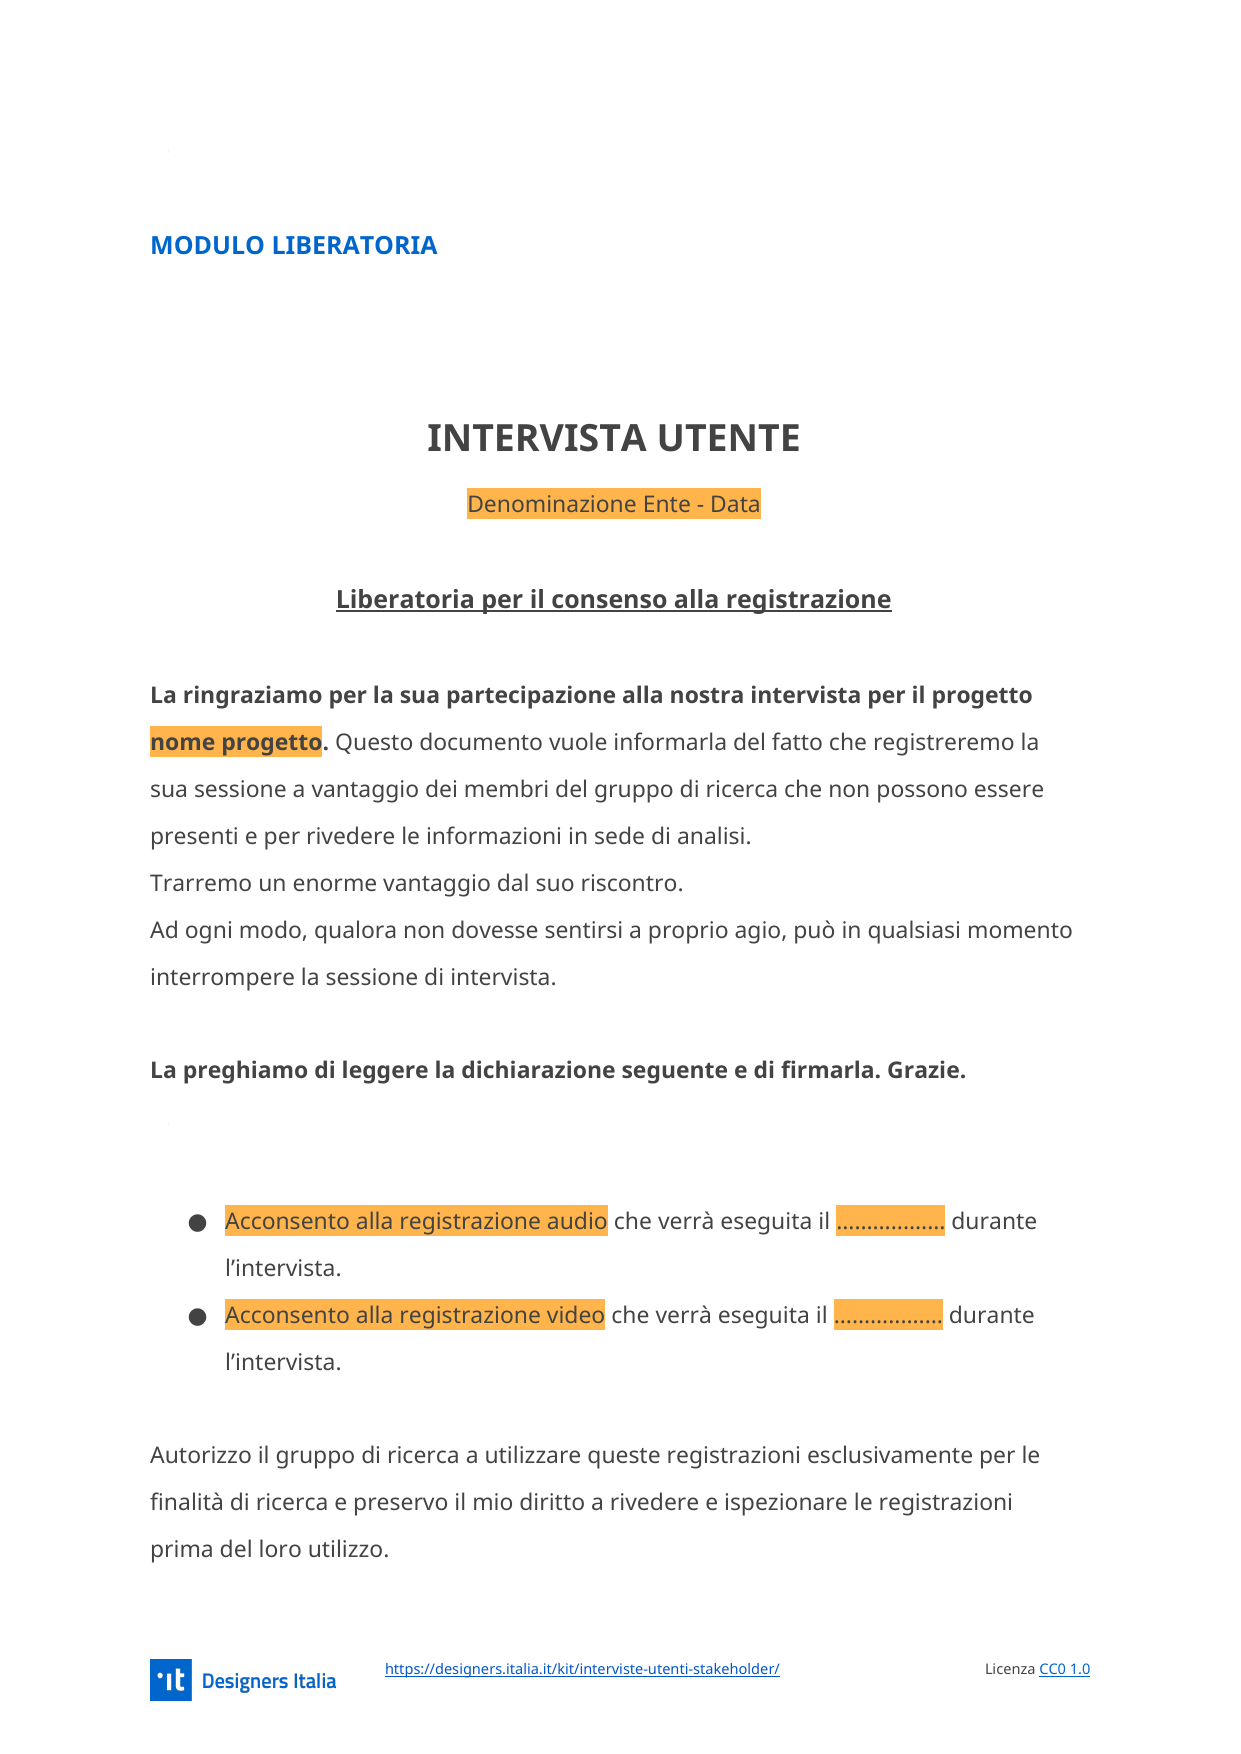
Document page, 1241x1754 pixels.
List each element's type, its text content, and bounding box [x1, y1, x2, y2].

text Liberatoria per il consenso alla registrazione [150, 581, 1078, 615]
text Autorizzo il gruppo di ricerca a utilizzare queste registrazioni esclusivamente per le finalità di ricerca e preservo il mio diritto a rivedere e ispezionare le registrazioni prima del loro utilizzo. [150, 1439, 1078, 1564]
text INTERVISTA UTENTE [150, 411, 1078, 462]
text Ad ogni modo, qualora non dovesse sentirsi a proprio agio, può in qualsiasi momento interrompere la sessione di intervista. [150, 914, 1078, 992]
list Acconsento alla registrazione audio che verrà eseguita il ………...…… durante l’intervista. [187, 1205, 1078, 1283]
list Acconsento alla registrazione video che verrà eseguita il ………...…… durante l’intervista. [187, 1298, 1078, 1377]
text La ringraziamo per la sua partecipazione alla nostra intervista per il progetto nome progetto. Questo documento vuole informarla del fatto che registreremo la sua sessione a vantaggio dei membri del gruppo di ricerca che non possono essere presenti e per rivedere le informazioni in sede di analisi. [150, 679, 1078, 851]
text Trarremo un enorme vantaggio dal suo riscontro. [150, 867, 1078, 898]
text La preghiamo di leggere la dichiarazione seguente e di firmarla. Grazie. [150, 1054, 1078, 1086]
subtitle MODULO LIBERATORIA [150, 228, 1090, 262]
picture [150, 1659, 347, 1701]
text Denominazione Ente - Data [150, 488, 1078, 519]
